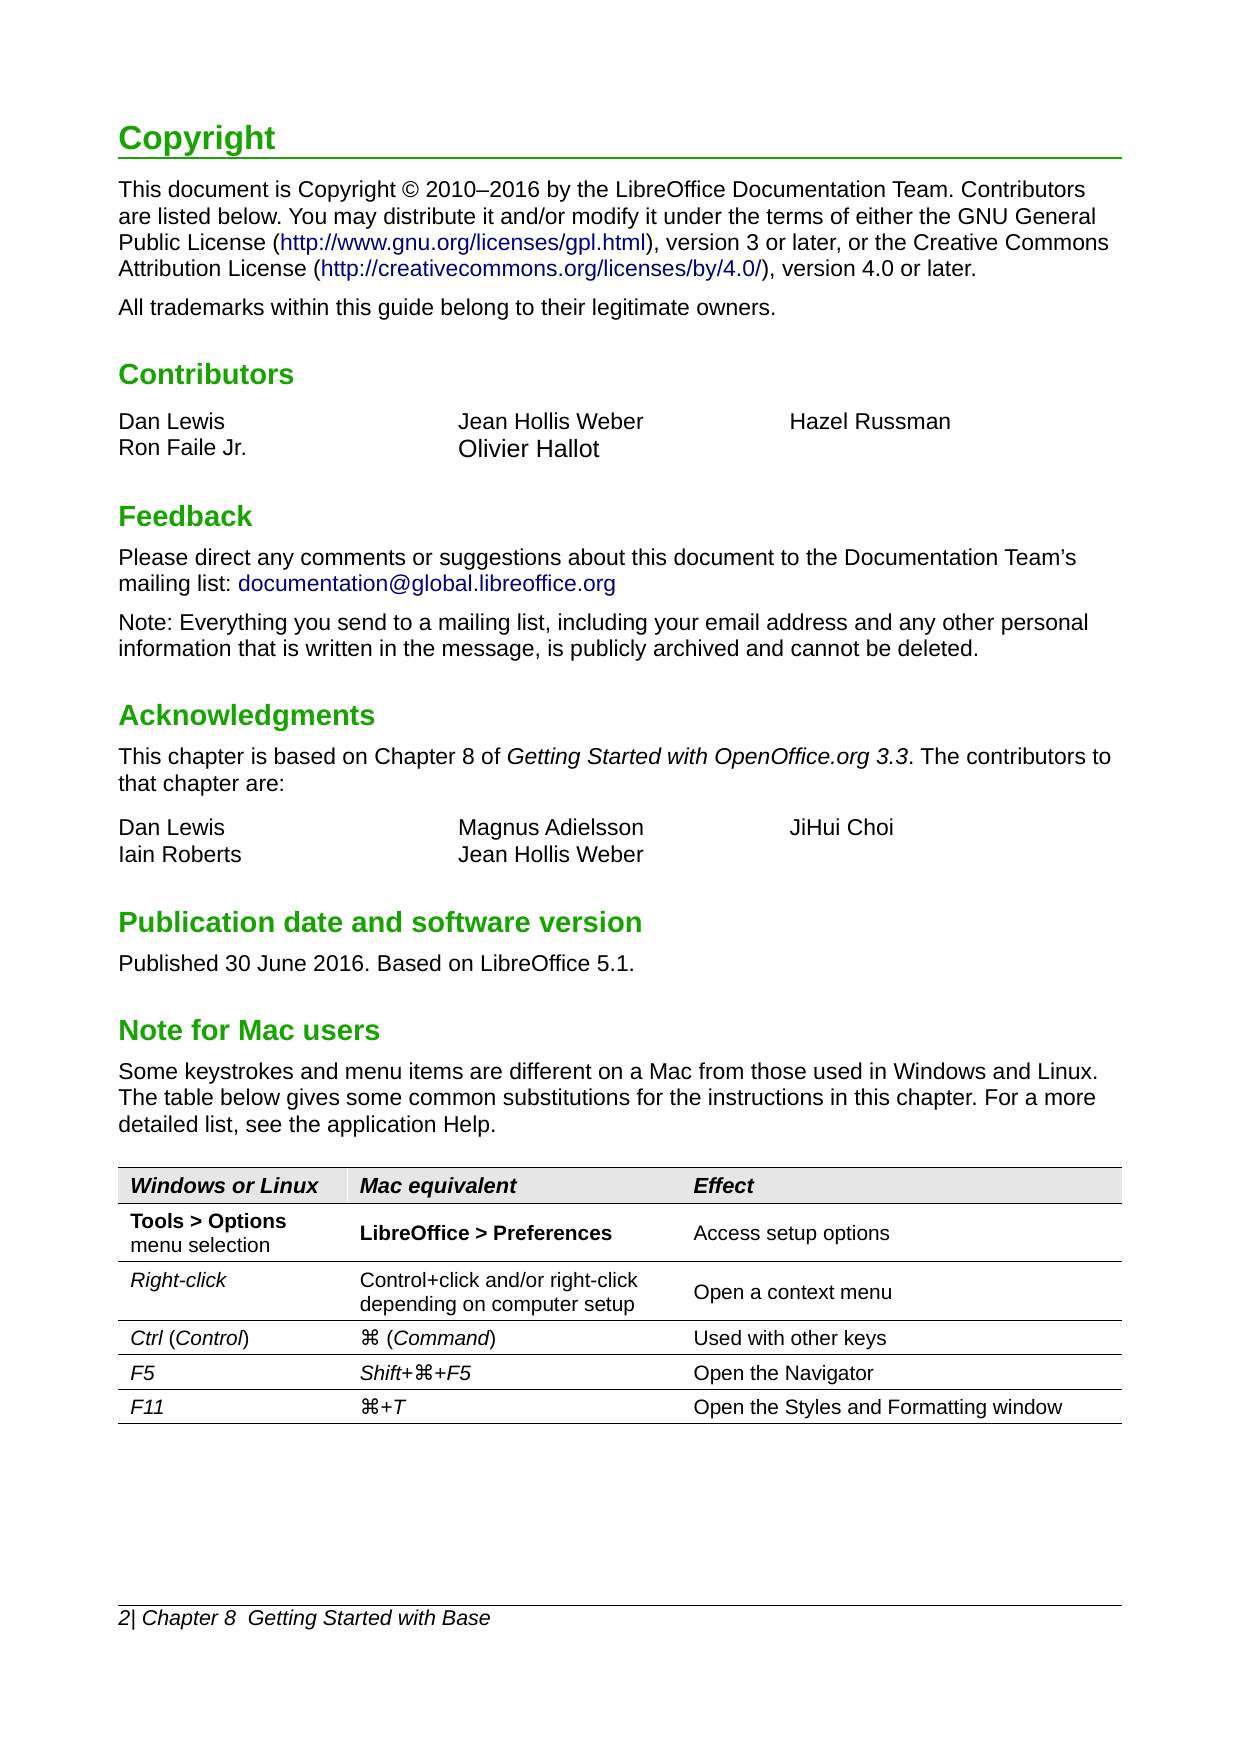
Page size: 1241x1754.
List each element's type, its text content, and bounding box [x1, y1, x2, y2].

table_cell Olivier Hallot [458, 434, 789, 463]
subtitle Contributors [118, 357, 1122, 390]
table_cell Shift+⌘+F5 [348, 1355, 681, 1389]
table_cell Access setup options [681, 1204, 1122, 1261]
table_cell LibreOffice > Preferences [348, 1204, 681, 1261]
text This chapter is based on Chapter 8 of Getting Started with OpenOffice.org 3.3. The contributors to that chapter are: [118, 743, 1122, 796]
text This document is Copyright © 2010–2016 by the LibreOffice Documentation Team. Contributors are listed below. You may distribute it and/or modify it under the terms of either the GNU General Public License (http://www.gnu.org/licenses/gpl.html), version 3 or later, or the Creative Commons Attribution License (http://creativecommons.org/licenses/by/4.0/), version 4.0 or later. [118, 176, 1122, 282]
table_cell Open a context menu [681, 1262, 1122, 1320]
subtitle Publication date and software version [118, 905, 1122, 938]
table_cell Control+click and/or right-click depending on computer setup [348, 1262, 681, 1320]
table_cell Iain Roberts [118, 841, 458, 869]
table_cell ⌘ (Command) [348, 1321, 681, 1354]
text Some keystrokes and menu items are different on a Mac from those used in Windows and Linux. The table below gives some common substitutions for the instructions in this chapter. For a more detailed list, see the application Help. [118, 1058, 1122, 1137]
text Published 30 June 2016. Based on LibreOffice 5.1. [118, 950, 1122, 977]
table_cell [789, 434, 1122, 463]
table_cell Right-click [118, 1262, 347, 1320]
subtitle Copyright [118, 118, 1122, 157]
text Please direct any comments or suggestions about this document to the Documentation Team’s mailing list: documentation@global.libreoffice.org [118, 544, 1122, 597]
subtitle Feedback [118, 498, 1122, 532]
text Note: Everything you send to a mailing list, including your email address and any other personal information that is written in the message, is publicly archived and cannot be deleted. [118, 609, 1122, 662]
subtitle Note for Mac users [118, 1013, 1122, 1046]
table_header Jean Hollis Weber [458, 408, 789, 434]
table_cell Open the Styles and Formatting window [681, 1390, 1122, 1423]
table_cell Jean Hollis Weber [458, 841, 789, 869]
table_cell Used with other keys [681, 1321, 1122, 1354]
table_cell Ron Faile Jr. [118, 434, 458, 463]
table_header Dan Lewis [118, 408, 458, 434]
table_cell ⌘+T [348, 1390, 681, 1423]
table_cell F5 [118, 1355, 347, 1389]
table_header Magnus Adielsson [458, 814, 789, 841]
table_header Dan Lewis [118, 814, 458, 841]
table_header Effect [681, 1168, 1122, 1203]
subtitle Acknowledgments [118, 698, 1122, 731]
table_cell Ctrl (Control) [118, 1321, 347, 1354]
table_cell Open the Navigator [681, 1355, 1122, 1389]
table_cell Tools > Options menu selection [118, 1204, 347, 1261]
table_header Windows or Linux [118, 1168, 347, 1203]
text All trademarks within this guide belong to their legitimate owners. [118, 294, 1122, 321]
table_header Mac equivalent [348, 1168, 681, 1203]
table_header JiHui Choi [789, 814, 1122, 841]
table_cell F11 [118, 1390, 347, 1423]
table_cell [789, 841, 1122, 869]
table_header Hazel Russman [789, 408, 1122, 434]
